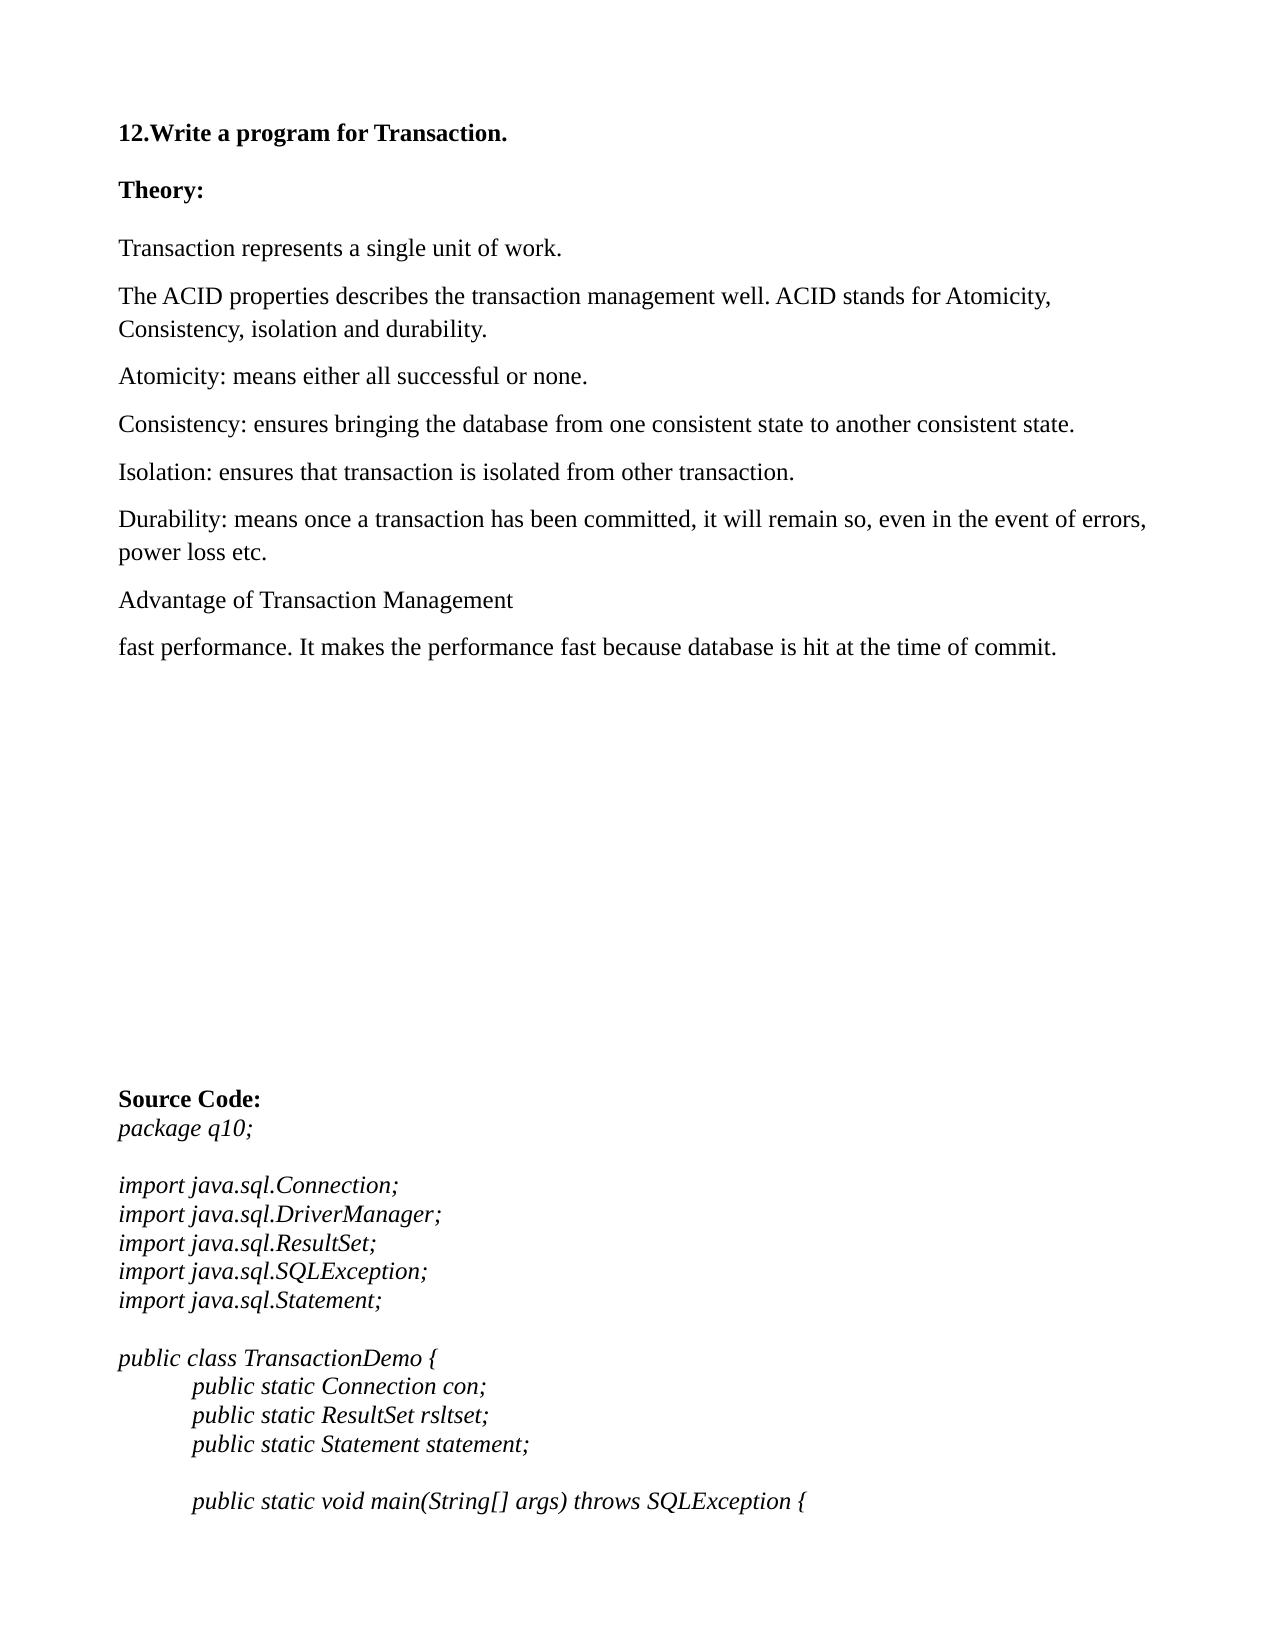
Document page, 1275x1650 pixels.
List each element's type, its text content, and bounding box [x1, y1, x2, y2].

text public static Statement statement; [118, 1429, 1157, 1458]
text 12.Write a program for Transaction. [118, 118, 1157, 147]
text Consistency: ensures bringing the database from one consistent state to another consistent state. [118, 409, 1157, 438]
text Advantage of Transaction Management [118, 585, 1157, 613]
text import java.sql.Connection; [118, 1170, 1157, 1199]
text import java.sql.DriverManager; [118, 1199, 1157, 1228]
text fast performance. It makes the performance fast because database is hit at the time of commit. [118, 632, 1157, 661]
text Atomicity: means either all successful or none. [118, 361, 1157, 390]
text public static Connection con; [118, 1371, 1157, 1400]
text Theory: [118, 176, 1157, 204]
text public static ResultSet rsltset; [118, 1400, 1157, 1429]
text import java.sql.SQLException; [118, 1256, 1157, 1285]
text The ACID properties describes the transaction management well. ACID stands for Atomicity, Consistency, isolation and durability. [118, 281, 1157, 342]
text Source Code: [118, 1084, 1157, 1113]
text Transaction represents a single unit of work. [118, 233, 1157, 262]
text public class TransactionDemo { [118, 1343, 1157, 1371]
text Isolation: ensures that transaction is isolated from other transaction. [118, 457, 1157, 485]
text Durability: means once a transaction has been committed, it will remain so, even in the event of errors, power loss etc. [118, 504, 1157, 566]
text import java.sql.Statement; [118, 1285, 1157, 1314]
text package q10; [118, 1113, 1157, 1141]
text import java.sql.ResultSet; [118, 1228, 1157, 1256]
text public static void main(String[] args) throws SQLException { [118, 1486, 1157, 1515]
